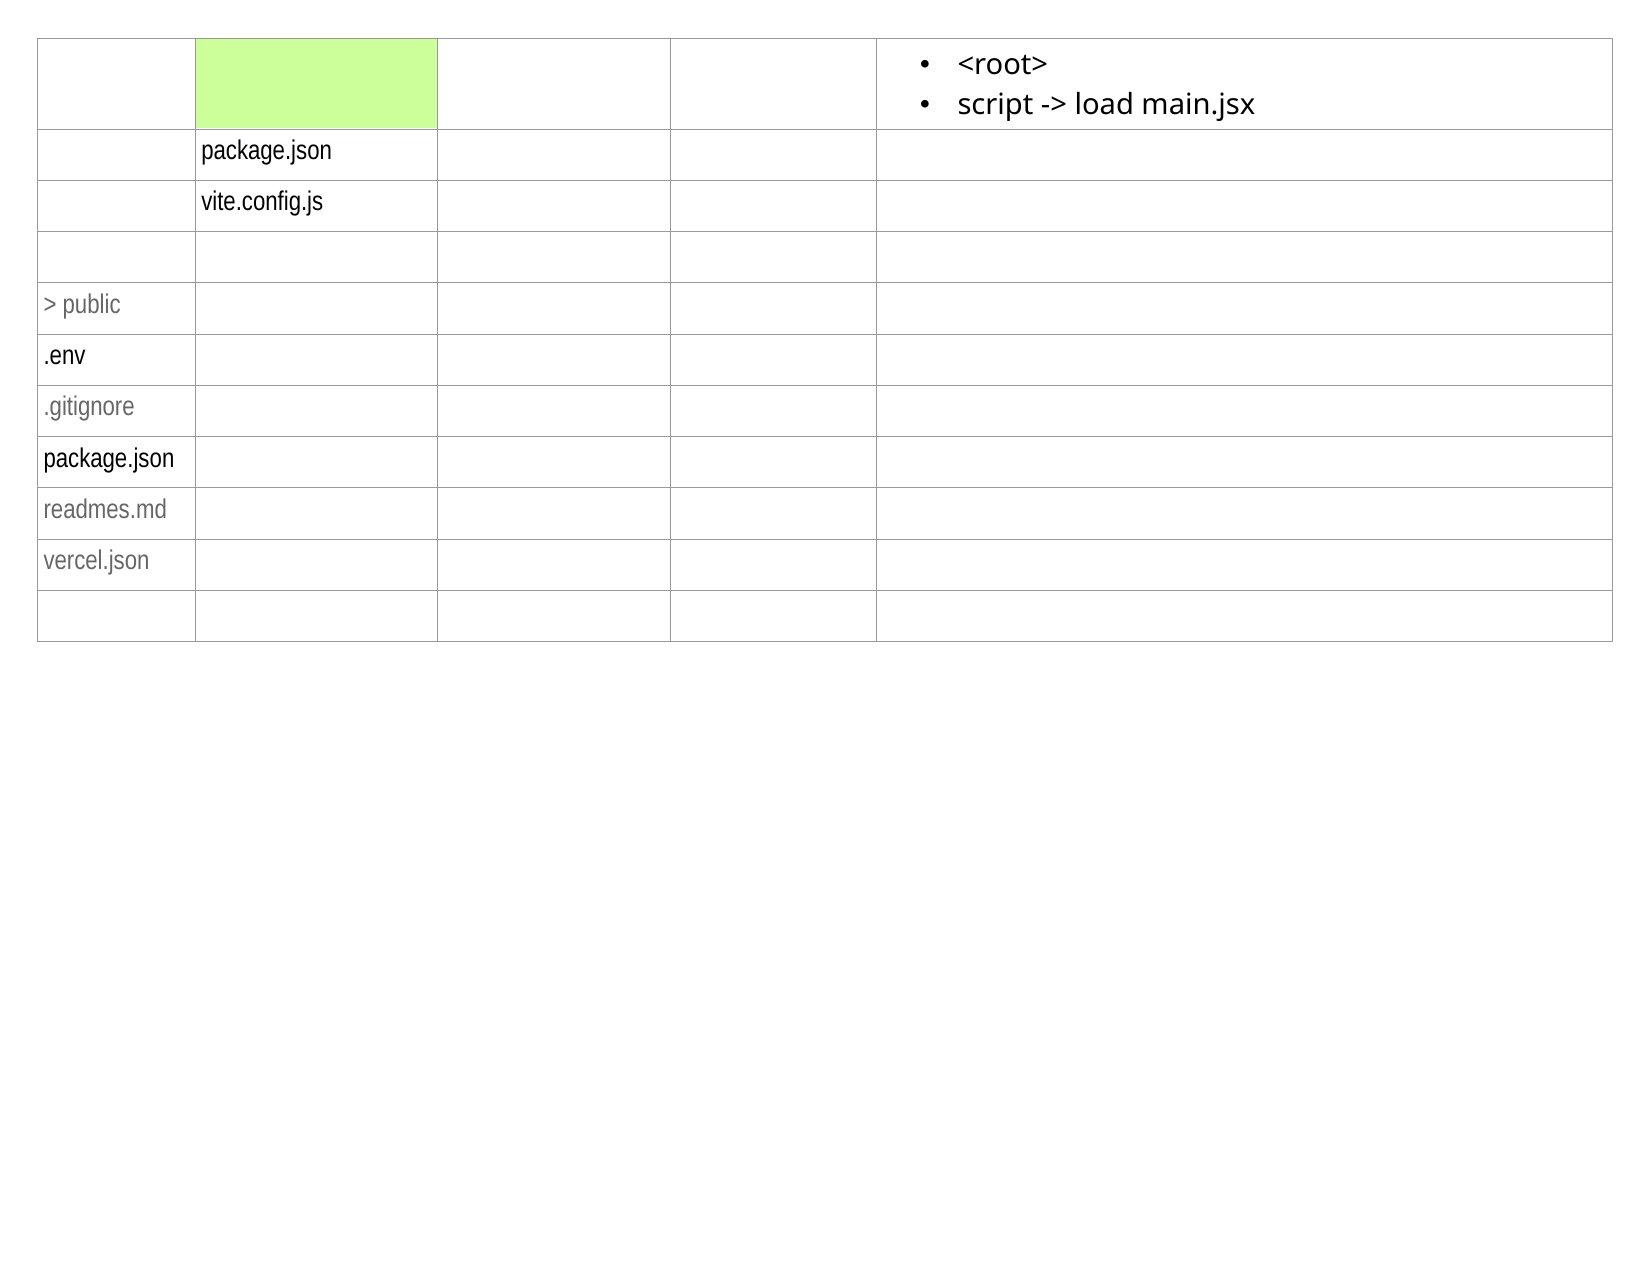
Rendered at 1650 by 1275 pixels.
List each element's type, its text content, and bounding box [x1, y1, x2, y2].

table_cell [671, 540, 876, 590]
table_cell [877, 130, 1612, 180]
table_cell [196, 283, 437, 333]
table_cell [671, 386, 876, 436]
table_cell [438, 130, 670, 180]
table_cell [671, 232, 876, 282]
table_cell [196, 386, 437, 436]
table_cell [196, 591, 437, 641]
table_cell [196, 232, 437, 282]
table_cell [438, 540, 670, 590]
table_cell [38, 130, 195, 180]
table_cell [877, 540, 1612, 590]
table_cell [438, 335, 670, 385]
table_cell [877, 488, 1612, 538]
table_cell [438, 283, 670, 333]
table_cell > public [38, 283, 195, 333]
table_cell [877, 181, 1612, 231]
table_cell [38, 181, 195, 231]
table_cell [877, 232, 1612, 282]
table_cell [671, 437, 876, 487]
table_cell package.json [196, 130, 437, 180]
table_cell vite.config.js [196, 181, 437, 231]
table_cell .gitignore [38, 386, 195, 436]
table_cell [877, 335, 1612, 385]
table_cell [438, 437, 670, 487]
table_cell [438, 181, 670, 231]
table_cell [671, 591, 876, 641]
table_cell [38, 232, 195, 282]
table_cell vercel.json [38, 540, 195, 590]
table_cell [438, 39, 670, 128]
table_cell [877, 591, 1612, 641]
table_cell package.json [38, 437, 195, 487]
table_cell [38, 39, 195, 128]
table_cell [877, 386, 1612, 436]
table_cell [671, 283, 876, 333]
table_cell [196, 437, 437, 487]
table_cell [671, 130, 876, 180]
table_cell [196, 39, 437, 128]
table_cell [196, 540, 437, 590]
table_cell [671, 39, 876, 128]
table_cell [196, 335, 437, 385]
table_cell [671, 335, 876, 385]
table_cell [438, 591, 670, 641]
table_cell [38, 591, 195, 641]
table_cell [438, 386, 670, 436]
table_cell readmes.md [38, 488, 195, 538]
table_cell [877, 437, 1612, 487]
table_cell [438, 488, 670, 538]
table_cell [671, 181, 876, 231]
table_cell [671, 488, 876, 538]
table_cell [438, 232, 670, 282]
table_cell [196, 488, 437, 538]
table_cell [877, 283, 1612, 333]
table_cell .env [38, 335, 195, 385]
table_cell THIS IS THE ENTRY POINT <root> script -> load main.jsx [877, 39, 1612, 128]
